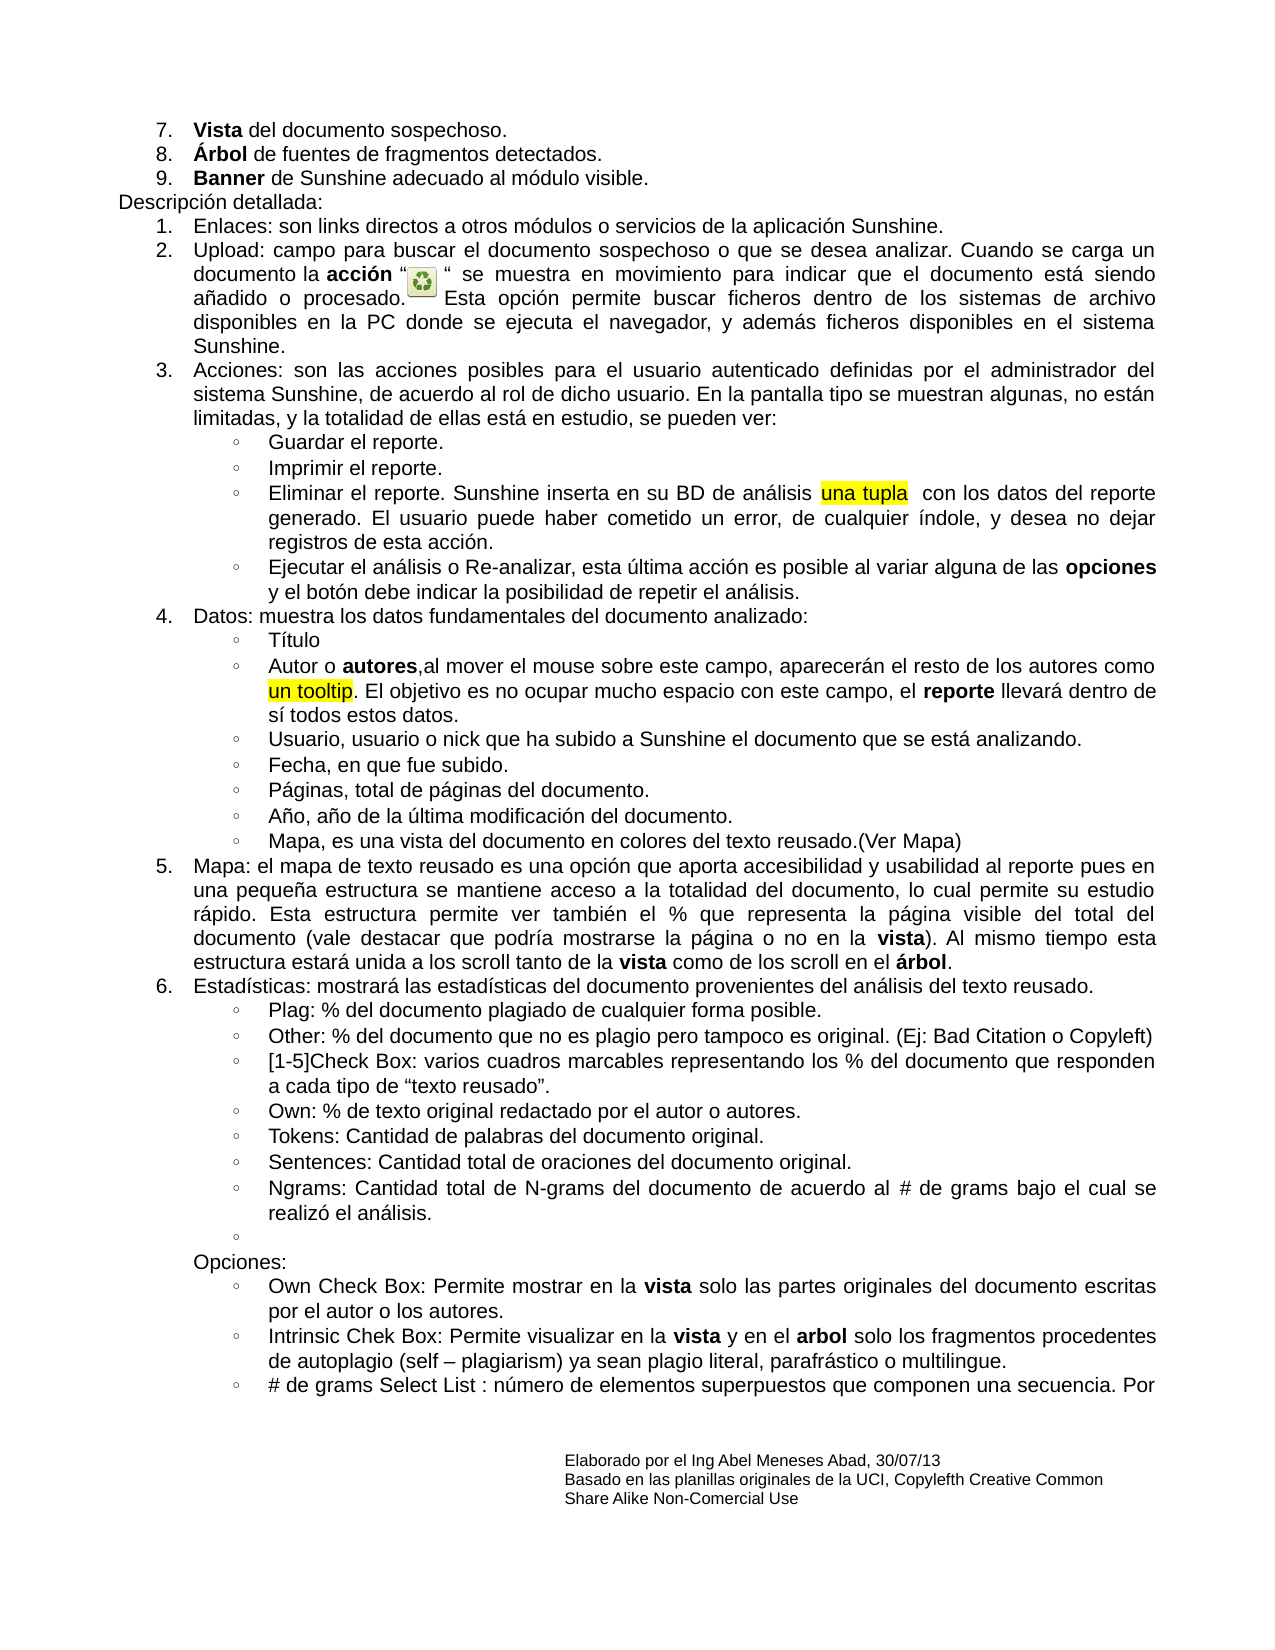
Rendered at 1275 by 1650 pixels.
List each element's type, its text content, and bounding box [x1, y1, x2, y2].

list Usuario, usuario o nick que ha subido a Sunshine el documento que se está analizando. [231, 726, 1157, 752]
list Ejecutar el análisis o Re-analizar, esta última acción es posible al variar alguna de las opciones y el botón debe indicar la posibilidad de repetir el análisis. [231, 554, 1157, 603]
list Own Check Box: Permite mostrar en la vista solo las partes originales del documento escritas por el autor o los autores. [231, 1274, 1157, 1323]
list Tokens: Cantidad de palabras del documento original. [231, 1124, 1157, 1149]
list Datos: muestra los datos fundamentales del documento analizado: [156, 603, 1157, 627]
list Guardar el reporte. [231, 429, 1157, 455]
list [1-5]Check Box: varios cuadros marcables representando los % del documento que responden a cada tipo de “texto reusado”. [231, 1049, 1157, 1098]
list Ngrams: Cantidad total de N-grams del documento de acuerdo al # de grams bajo el cual se realizó el análisis. [231, 1175, 1157, 1224]
list Autor o autores,al mover el mouse sobre este campo, aparecerán el resto de los autores como un tooltip. El objetivo es no ocupar mucho espacio con este campo, el reporte llevará dentro de sí todos estos datos. [231, 653, 1157, 726]
list Árbol de fuentes de fragmentos detectados. [156, 142, 1157, 166]
list Banner de Sunshine adecuado al módulo visible. [156, 166, 1157, 190]
list Upload: campo para buscar el documento sospechoso o que se desea analizar. Cuando se carga un documento la acción “ “ se muestra en movimiento para indicar que el documento está siendo añadido o procesado. Esta opción permite buscar ficheros dentro de los sistemas de archivo disponibles en la PC donde se ejecuta el navegador, y además ficheros disponibles en el sistema Sunshine. [156, 238, 1157, 358]
list Opciones: [156, 1250, 1157, 1274]
list Estadísticas: mostrará las estadísticas del documento provenientes del análisis del texto reusado. [156, 974, 1157, 998]
list Sentences: Cantidad total de oraciones del documento original. [231, 1149, 1157, 1175]
list # de grams Select List : número de elementos superpuestos que componen una secuencia. Por [231, 1373, 1157, 1398]
picture [406, 266, 438, 298]
list Other: % del documento que no es plagio pero tampoco es original. (Ej: Bad Citation o Copyleft) [231, 1023, 1157, 1049]
list Intrinsic Chek Box: Permite visualizar en la vista y en el arbol solo los fragmentos procedentes de autoplagio (self – plagiarism) ya sean plagio literal, parafrástico o multilingue. [231, 1323, 1157, 1373]
list Año, año de la última modificación del documento. [231, 803, 1157, 828]
list Mapa, es una vista del documento en colores del texto reusado.(Ver Mapa) [231, 828, 1157, 854]
list Vista del documento sospechoso. [156, 118, 1157, 142]
list Imprimir el reporte. [231, 455, 1157, 481]
list Mapa: el mapa de texto reusado es una opción que aporta accesibilidad y usabilidad al reporte pues en una pequeña estructura se mantiene acceso a la totalidad del documento, lo cual permite su estudio rápido. Esta estructura permite ver también el % que representa la página visible del total del documento (vale destacar que podría mostrarse la página o no en la vista). Al mismo tiempo esta estructura estará unida a los scroll tanto de la vista como de los scroll en el árbol. [156, 854, 1157, 974]
list Título [231, 627, 1157, 653]
text Descripción detallada: [118, 190, 1157, 214]
list Eliminar el reporte. Sunshine inserta en su BD de análisis una tupla con los datos del reporte generado. El usuario puede haber cometido un error, de cualquier índole, y desea no dejar registros de esta acción. [231, 481, 1157, 554]
list Enlaces: son links directos a otros módulos o servicios de la aplicación Sunshine. [156, 214, 1157, 238]
list Plag: % del documento plagiado de cualquier forma posible. [231, 998, 1157, 1023]
list Acciones: son las acciones posibles para el usuario autenticado definidas por el administrador del sistema Sunshine, de acuerdo al rol de dicho usuario. En la pantalla tipo se muestran algunas, no están limitadas, y la totalidad de ellas está en estudio, se pueden ver: [156, 358, 1157, 429]
list Páginas, total de páginas del documento. [231, 777, 1157, 803]
list Fecha, en que fue subido. [231, 752, 1157, 777]
list Own: % de texto original redactado por el autor o autores. [231, 1098, 1157, 1124]
